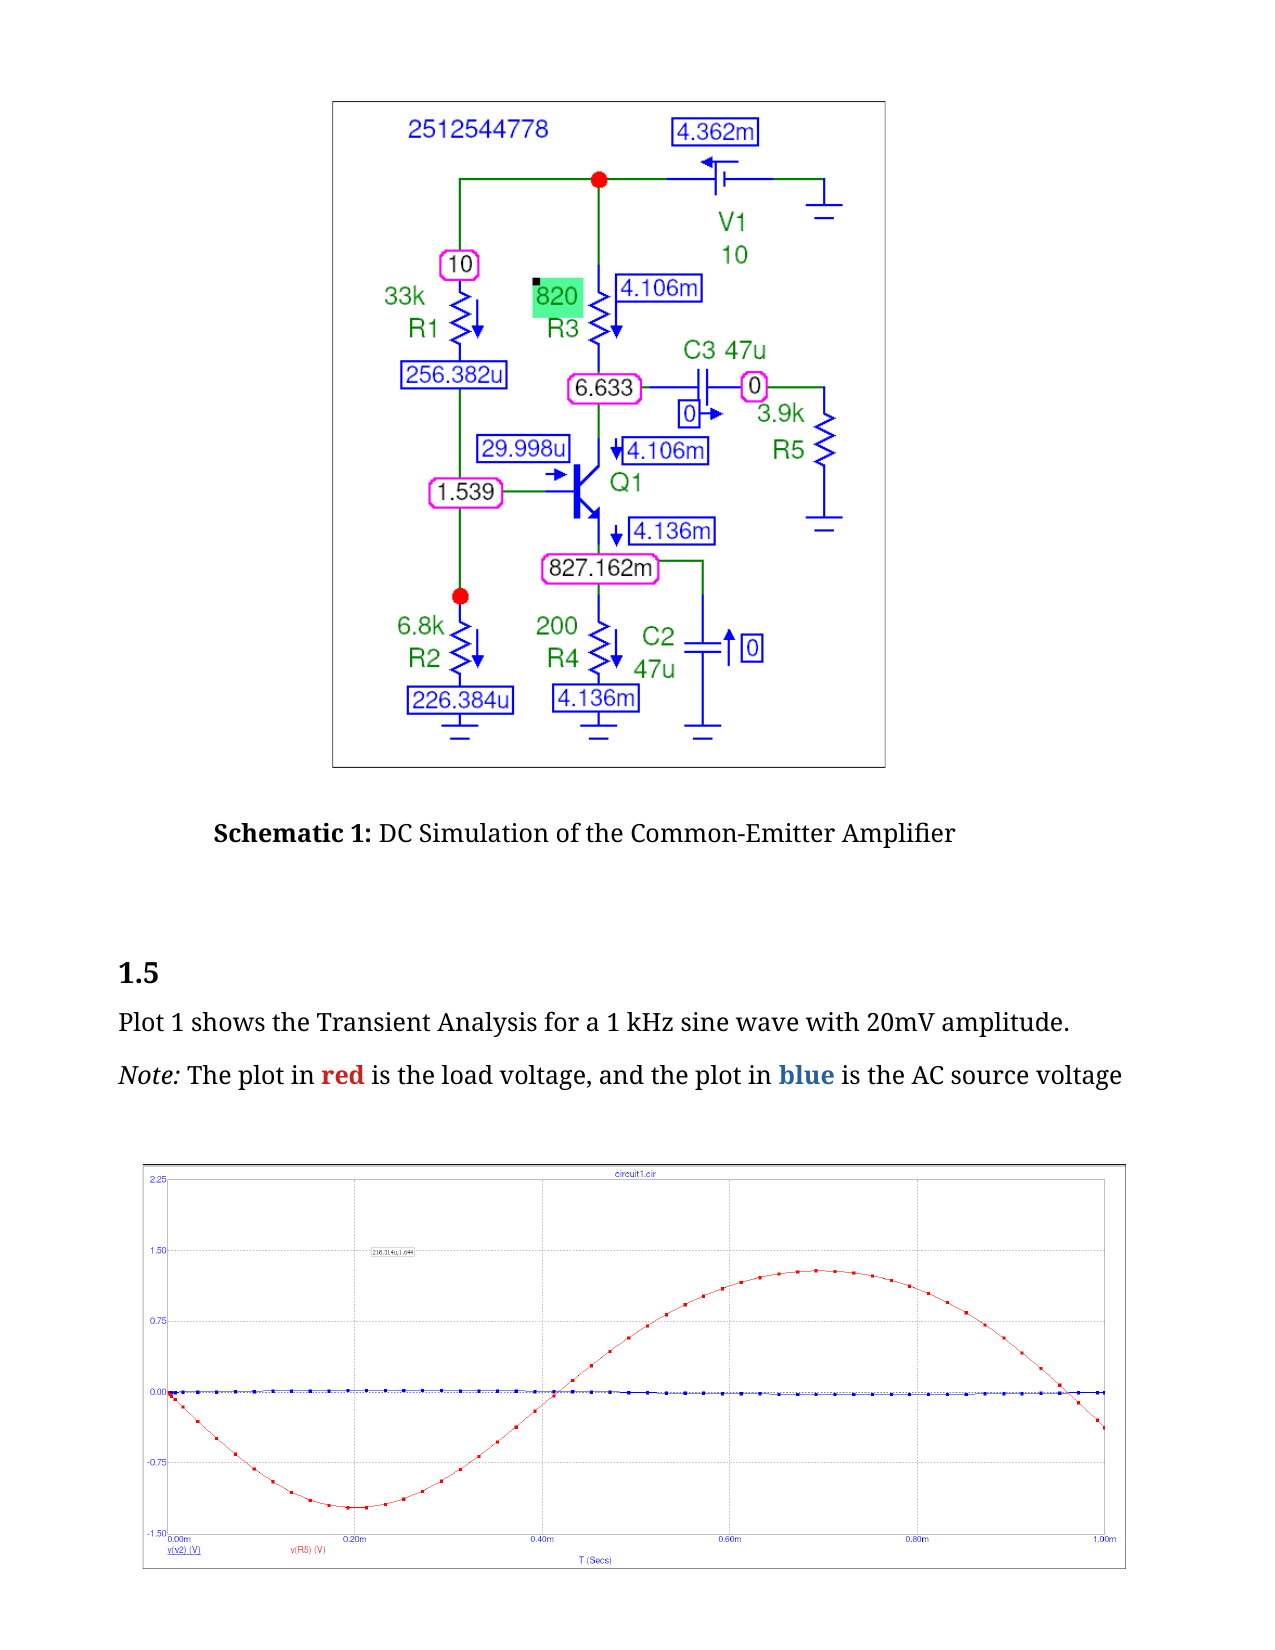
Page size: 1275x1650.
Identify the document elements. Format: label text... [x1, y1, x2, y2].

picture [332, 101, 886, 768]
text Note: The plot in red is the load voltage, and the plot in blue is the AC source voltage [118, 1058, 1157, 1092]
subtitle 1.5 [118, 952, 1157, 992]
picture [142, 1164, 1126, 1569]
text Plot 1 shows the Transient Analysis for a 1 kHz sine wave with 20mV amplitude. [118, 1004, 1157, 1038]
